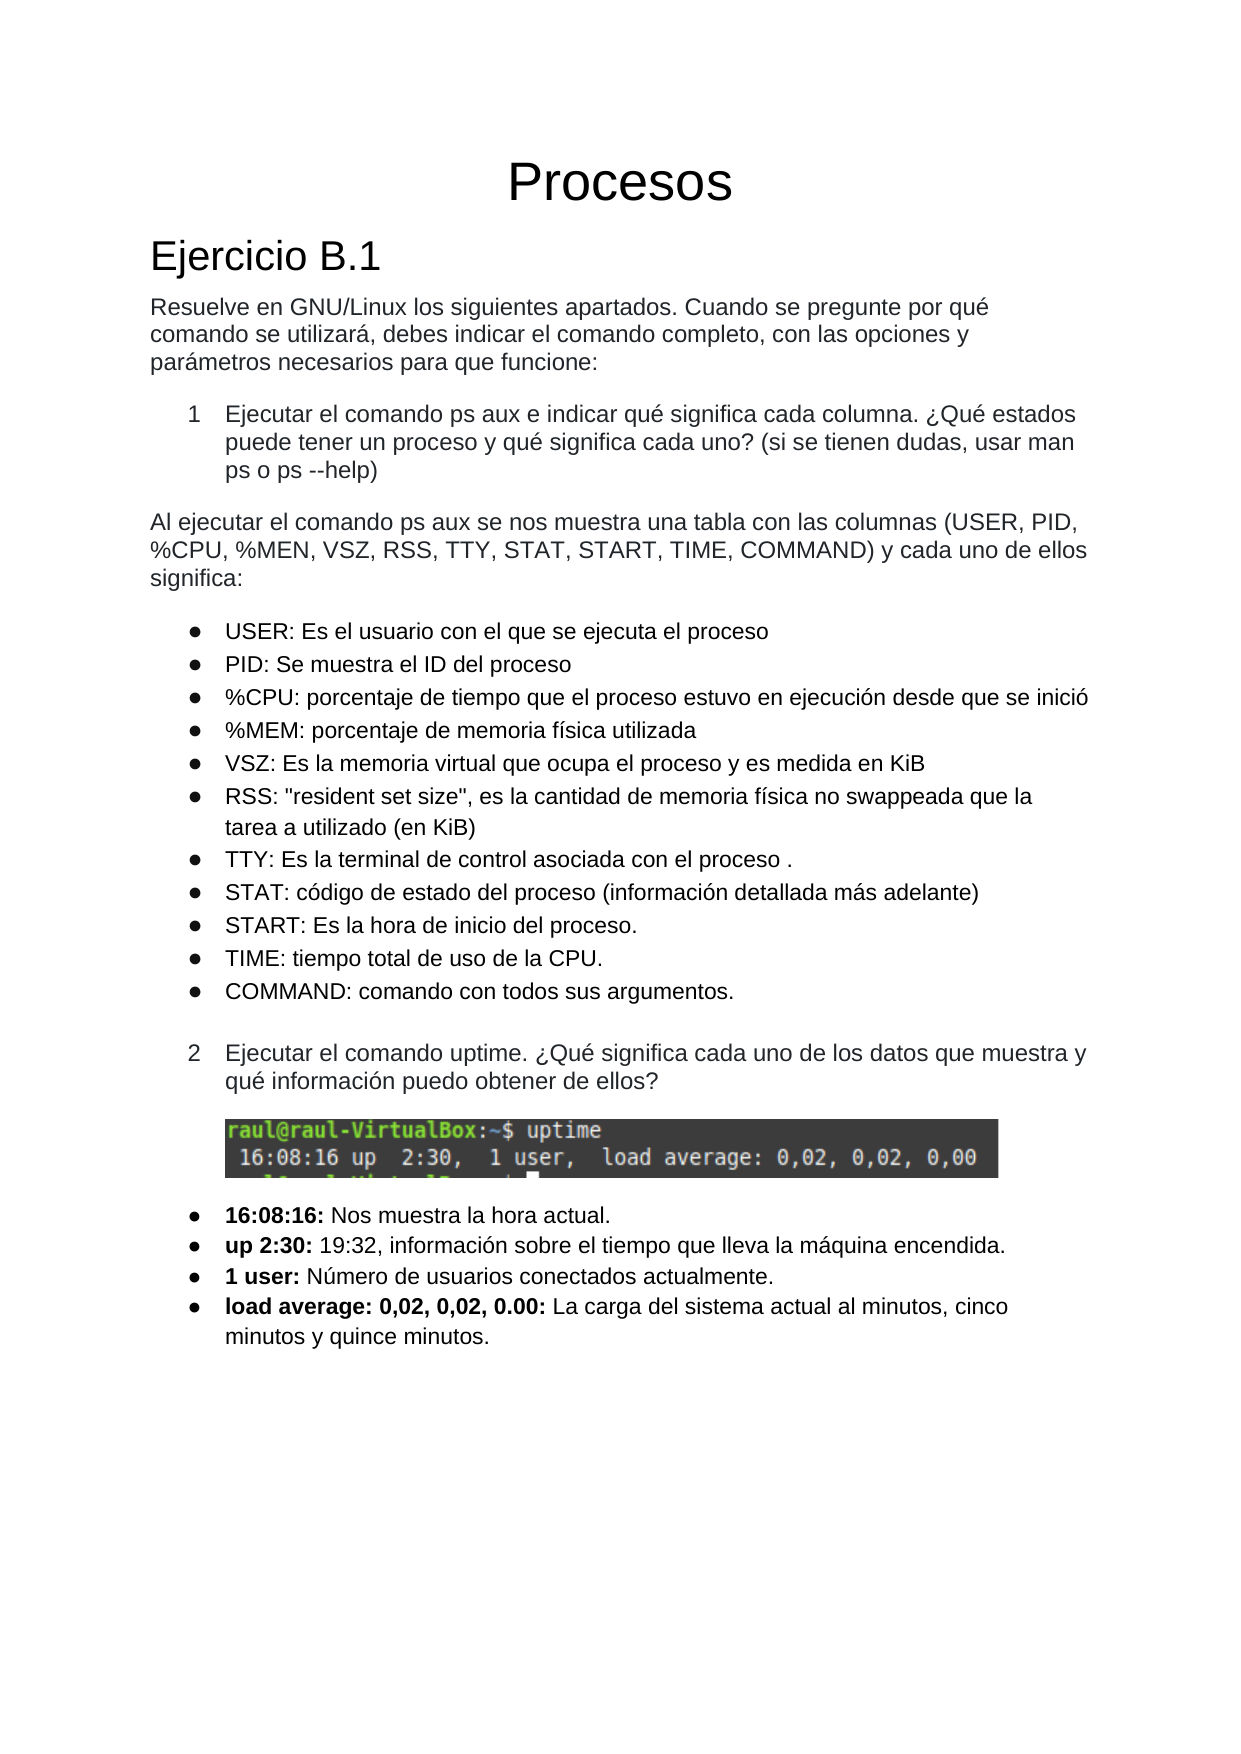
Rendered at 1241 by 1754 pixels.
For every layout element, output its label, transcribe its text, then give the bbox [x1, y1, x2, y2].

list USER: Es el usuario con el que se ejecuta el proceso [187, 616, 1090, 645]
list START: Es la hora de inicio del proceso. [187, 910, 1090, 939]
list 16:08:16: Nos muestra la hora actual. [187, 1202, 1090, 1229]
list VSZ: Es la memoria virtual que ocupa el proceso y es medida en KiB [187, 748, 1090, 777]
list load average: 0,02, 0,02, 0.00: La carga del sistema actual al minutos, cinco minutos y quince minutos. [187, 1293, 1090, 1349]
picture [225, 1119, 999, 1178]
list Ejecutar el comando uptime. ¿Qué significa cada uno de los datos que muestra y qué información puedo obtener de ellos? [187, 1039, 1090, 1094]
list COMMAND: comando con todos sus argumentos. [187, 976, 1090, 1005]
list RSS: "resident set size", es la cantidad de memoria física no swappeada que la tarea a utilizado (en KiB) [187, 781, 1090, 840]
list TIME: tiempo total de uso de la CPU. [187, 943, 1090, 972]
list STAT: código de estado del proceso (información detallada más adelante) [187, 877, 1090, 906]
list PID: Se muestra el ID del proceso [187, 649, 1090, 678]
text Al ejecutar el comando ps aux se nos muestra una tabla con las columnas (USER, PID, %CPU, %MEN, VSZ, RSS, TTY, STAT, START, TIME, COMMAND) y cada uno de ellos significa: [150, 508, 1090, 591]
list Ejecutar el comando ps aux e indicar qué significa cada columna. ¿Qué estados puede tener un proceso y qué significa cada uno? (si se tienen dudas, usar man ps o ps --help) [187, 400, 1090, 483]
list TTY: Es la terminal de control asociada con el proceso . [187, 844, 1090, 873]
list %MEM: porcentaje de memoria física utilizada [187, 715, 1090, 744]
list %CPU: porcentaje de tiempo que el proceso estuvo en ejecución desde que se inició [187, 682, 1090, 711]
subtitle Ejercicio B.1 [150, 231, 1090, 279]
list 1 user: Número de usuarios conectados actualmente. [187, 1263, 1090, 1289]
list up 2:30: 19:32, información sobre el tiempo que lleva la máquina encendida. [187, 1232, 1090, 1259]
title Procesos [150, 150, 1090, 212]
text Resuelve en GNU/Linux los siguientes apartados. Cuando se pregunte por qué comando se utilizará, debes indicar el comando completo, con las opciones y parámetros necesarios para que funcione: [150, 293, 1090, 375]
